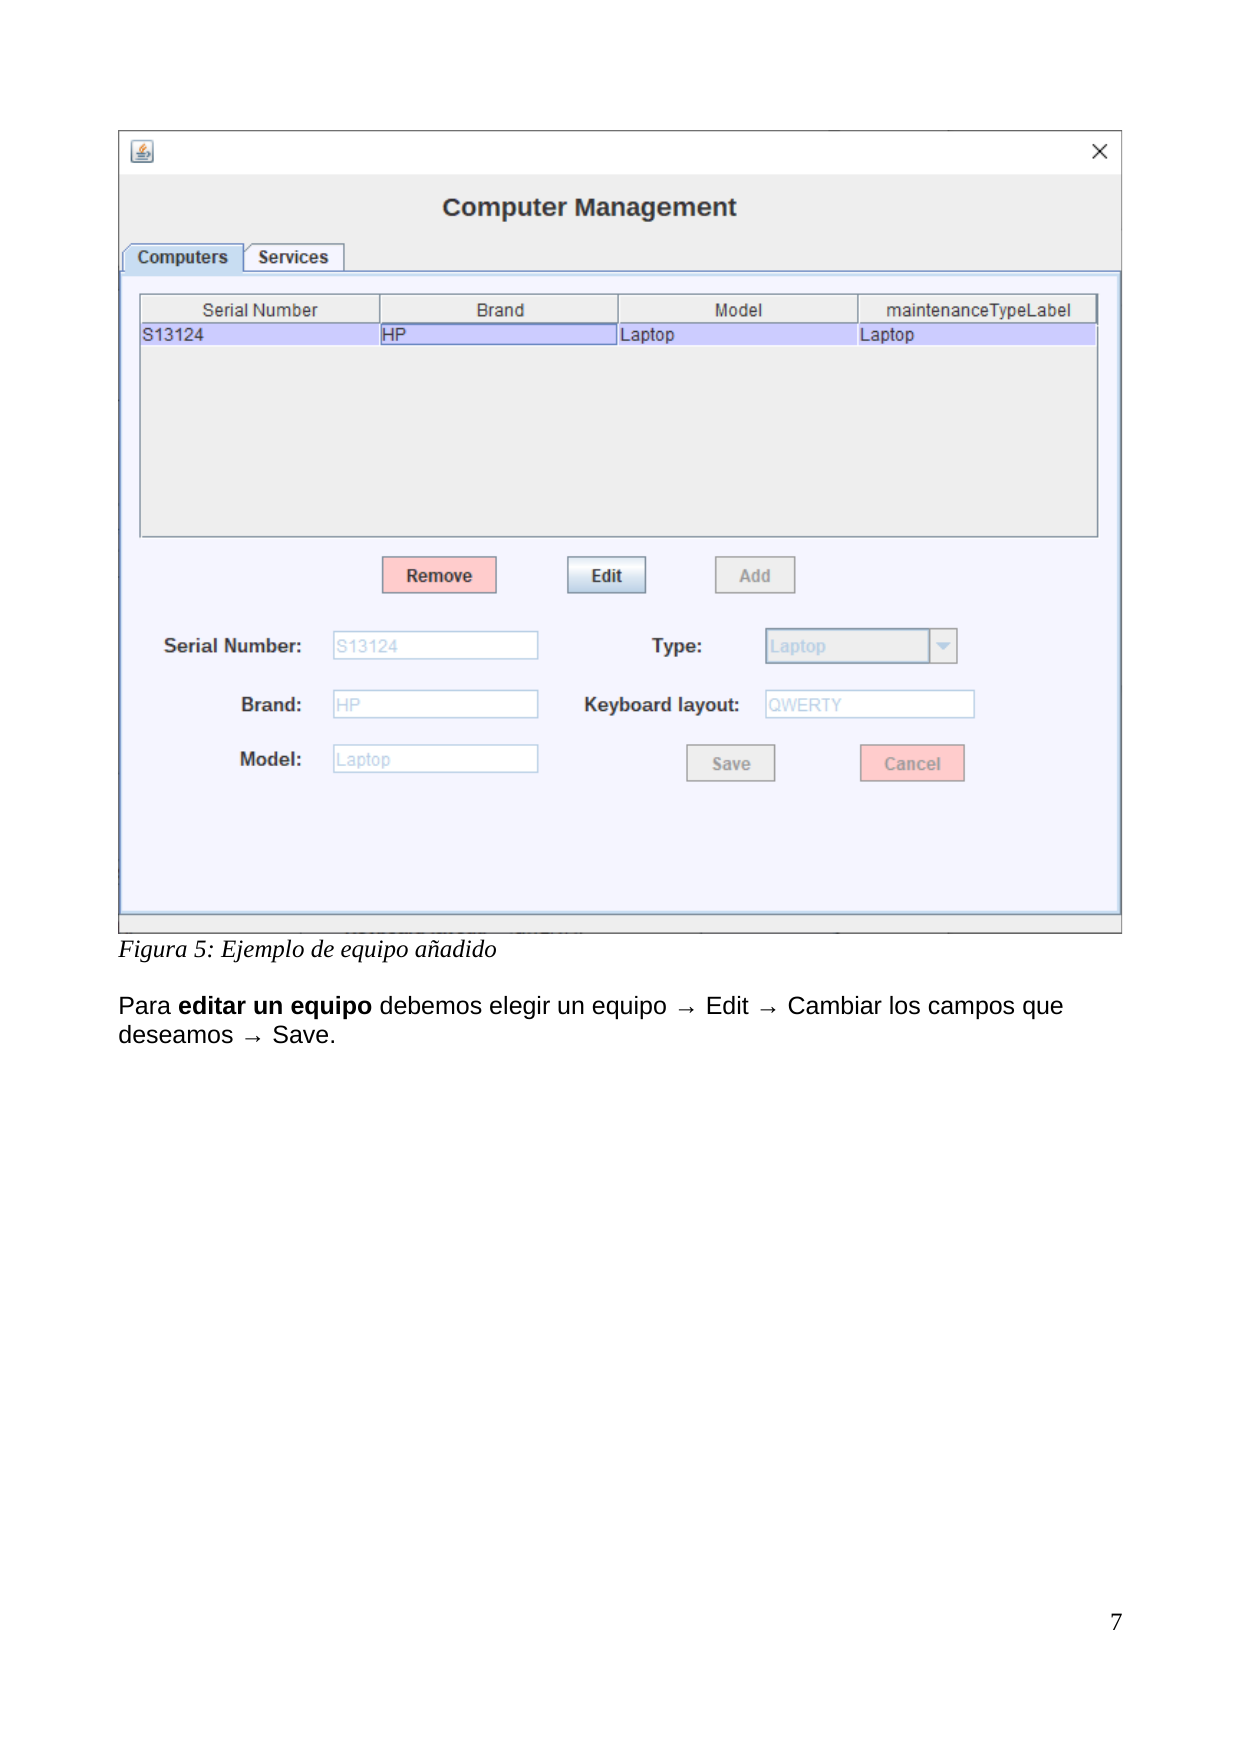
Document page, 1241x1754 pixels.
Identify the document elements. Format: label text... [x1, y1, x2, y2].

text Figura 5: Ejemplo de equipo añadido [118, 934, 1122, 962]
picture [118, 130, 1123, 934]
text Para editar un equipo debemos elegir un equipo → Edit → Cambiar los campos que deseamos → Save. [118, 991, 1122, 1049]
